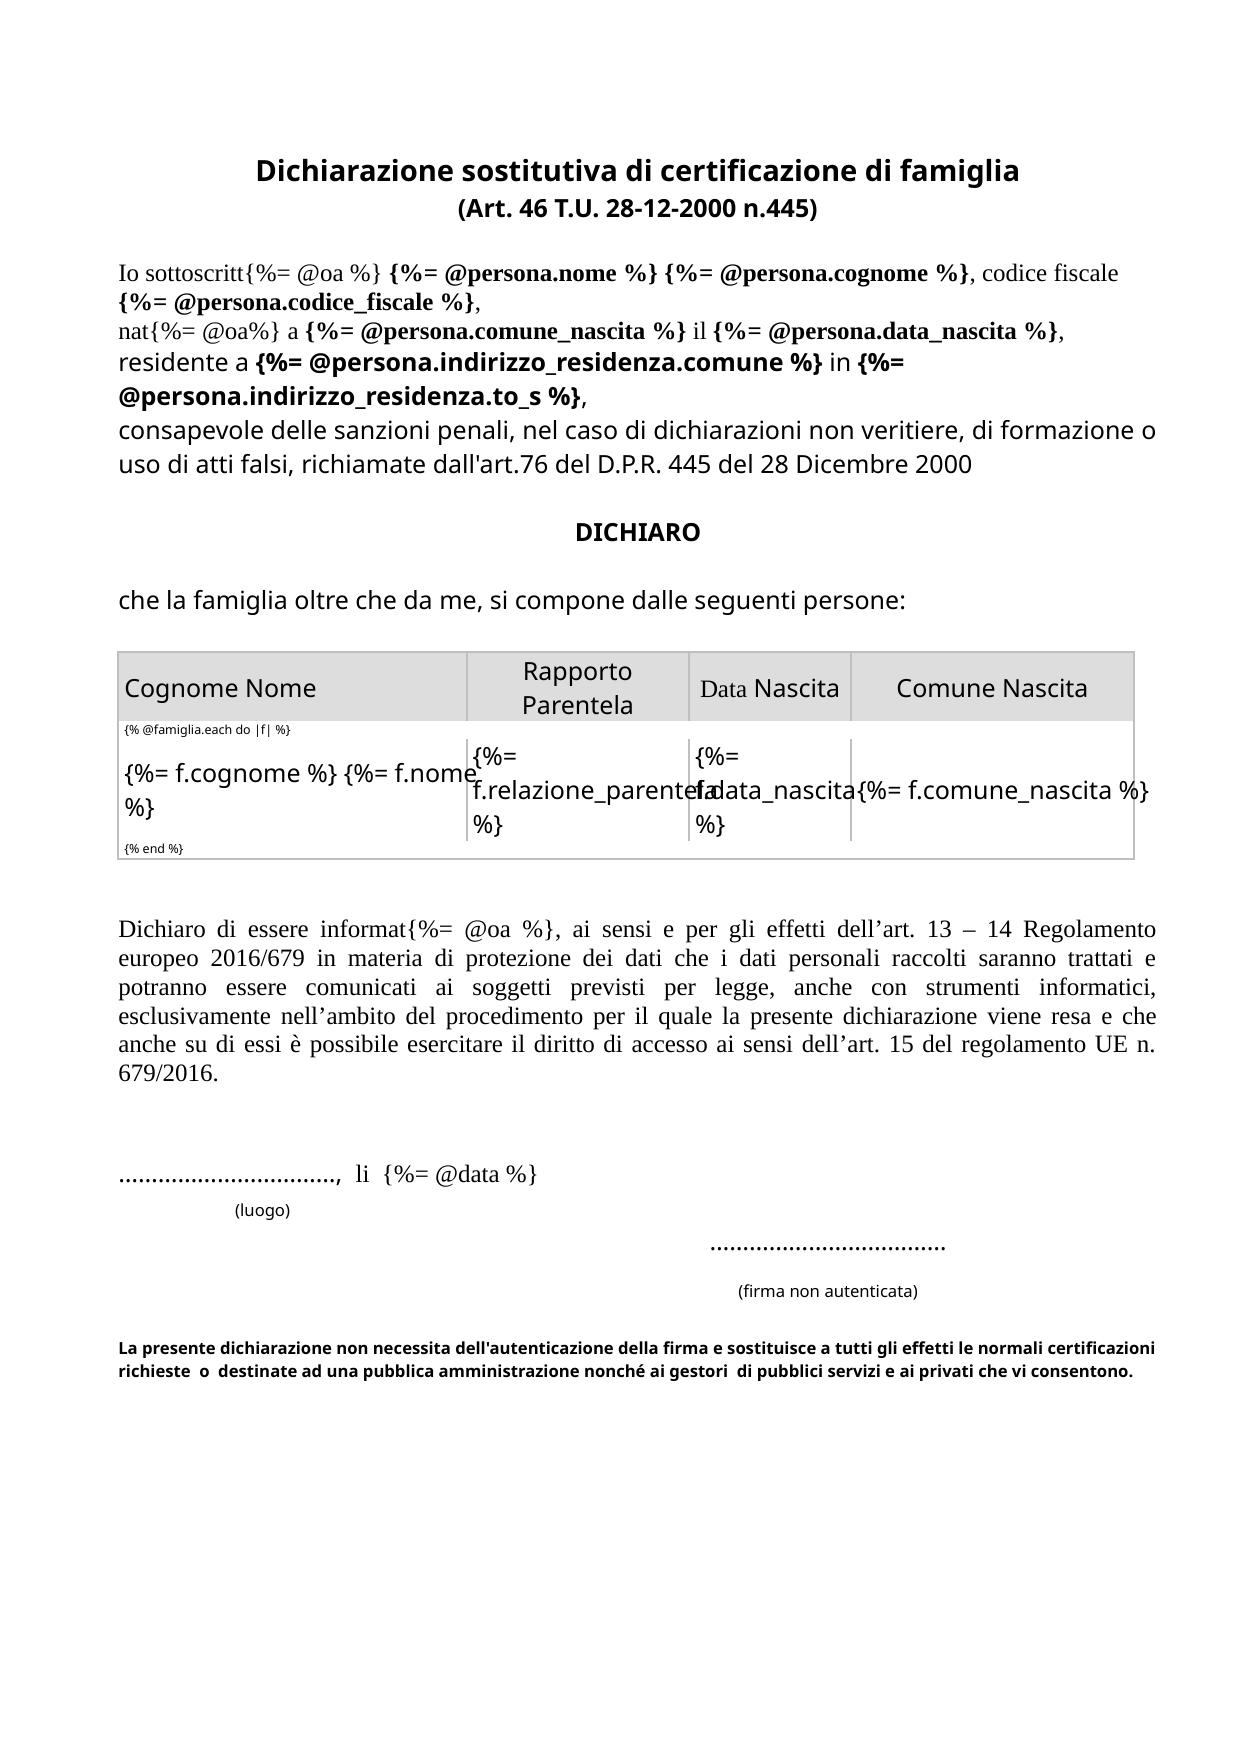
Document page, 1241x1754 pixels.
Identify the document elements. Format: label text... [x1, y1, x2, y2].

text Dichiaro di essere informat{%= @oa %}, ai sensi e per gli effetti dell’art. 13 – 14 Regolamento europeo 2016/679 in materia di protezione dei dati che i dati personali raccolti saranno trattati e potranno essere comunicati ai soggetti previsti per legge, anche con strumenti informatici, esclusivamente nell’ambito del procedimento per il quale la presente dichiarazione viene resa e che anche su di essi è possibile esercitare il diritto di accesso ai sensi dell’art. 15 del regolamento UE n. 679/2016. [118, 914, 1157, 1087]
table_header Rapporto Parentela [468, 653, 688, 721]
text (firma non autenticata) [118, 1280, 1157, 1303]
text DICHIARO [118, 515, 1157, 549]
table_header Comune Nascita [852, 653, 1133, 721]
text (luogo) [118, 1189, 1157, 1223]
text residente a {%= @persona.indirizzo_residenza.comune %} in {%= @persona.indirizzo_residenza.to_s %}, [118, 344, 1122, 413]
text ……………………………… [118, 1223, 1157, 1257]
text ……………………………, li {%= @data %} [118, 1155, 1122, 1189]
table_cell {%= f.relazione_parentela%} [468, 739, 688, 841]
text consapevole delle sanzioni penali, nel caso di dichiarazioni non veritiere, di formazione o uso di atti falsi, richiamate dall'art.76 del D.P.R. 445 del 28 Dicembre 2000 [118, 413, 1157, 481]
text Io sottoscritt{%= @oa %} {%= @persona.nome %} {%= @persona.cognome %}, codice fiscale {%= @persona.codice_fiscale %}, [118, 258, 1122, 316]
text Dichiarazione sostitutiva di certificazione di famiglia [118, 151, 1157, 190]
table_cell {% end %} [119, 841, 1133, 858]
table_cell {%= f.data_nascita%} [690, 739, 850, 841]
text nat{%= @oa%} a {%= @persona.comune_nascita %} il {%= @persona.data_nascita %}, [118, 316, 1122, 344]
text (Art. 46 T.U. 28-12-2000 n.445) [118, 190, 1157, 224]
table_cell {%= f.comune_nascita %} [852, 739, 1133, 841]
table_cell {%= f.cognome %} {%= f.nome %} [119, 739, 466, 841]
text che la famiglia oltre che da me, si compone dalle seguenti persone: [118, 583, 1157, 617]
table_cell {% @famiglia.each do |f| %} [119, 721, 1133, 738]
text La presente dichiarazione non necessita dell'autenticazione della firma e sostituisce a tutti gli effetti le normali certificazioni richieste o destinate ad una pubblica amministrazione nonché ai gestori di pubblici servizi e ai privati che vi consentono. [118, 1337, 1157, 1382]
table_header Cognome Nome [119, 653, 466, 721]
table_header Data Nascita [690, 653, 850, 721]
